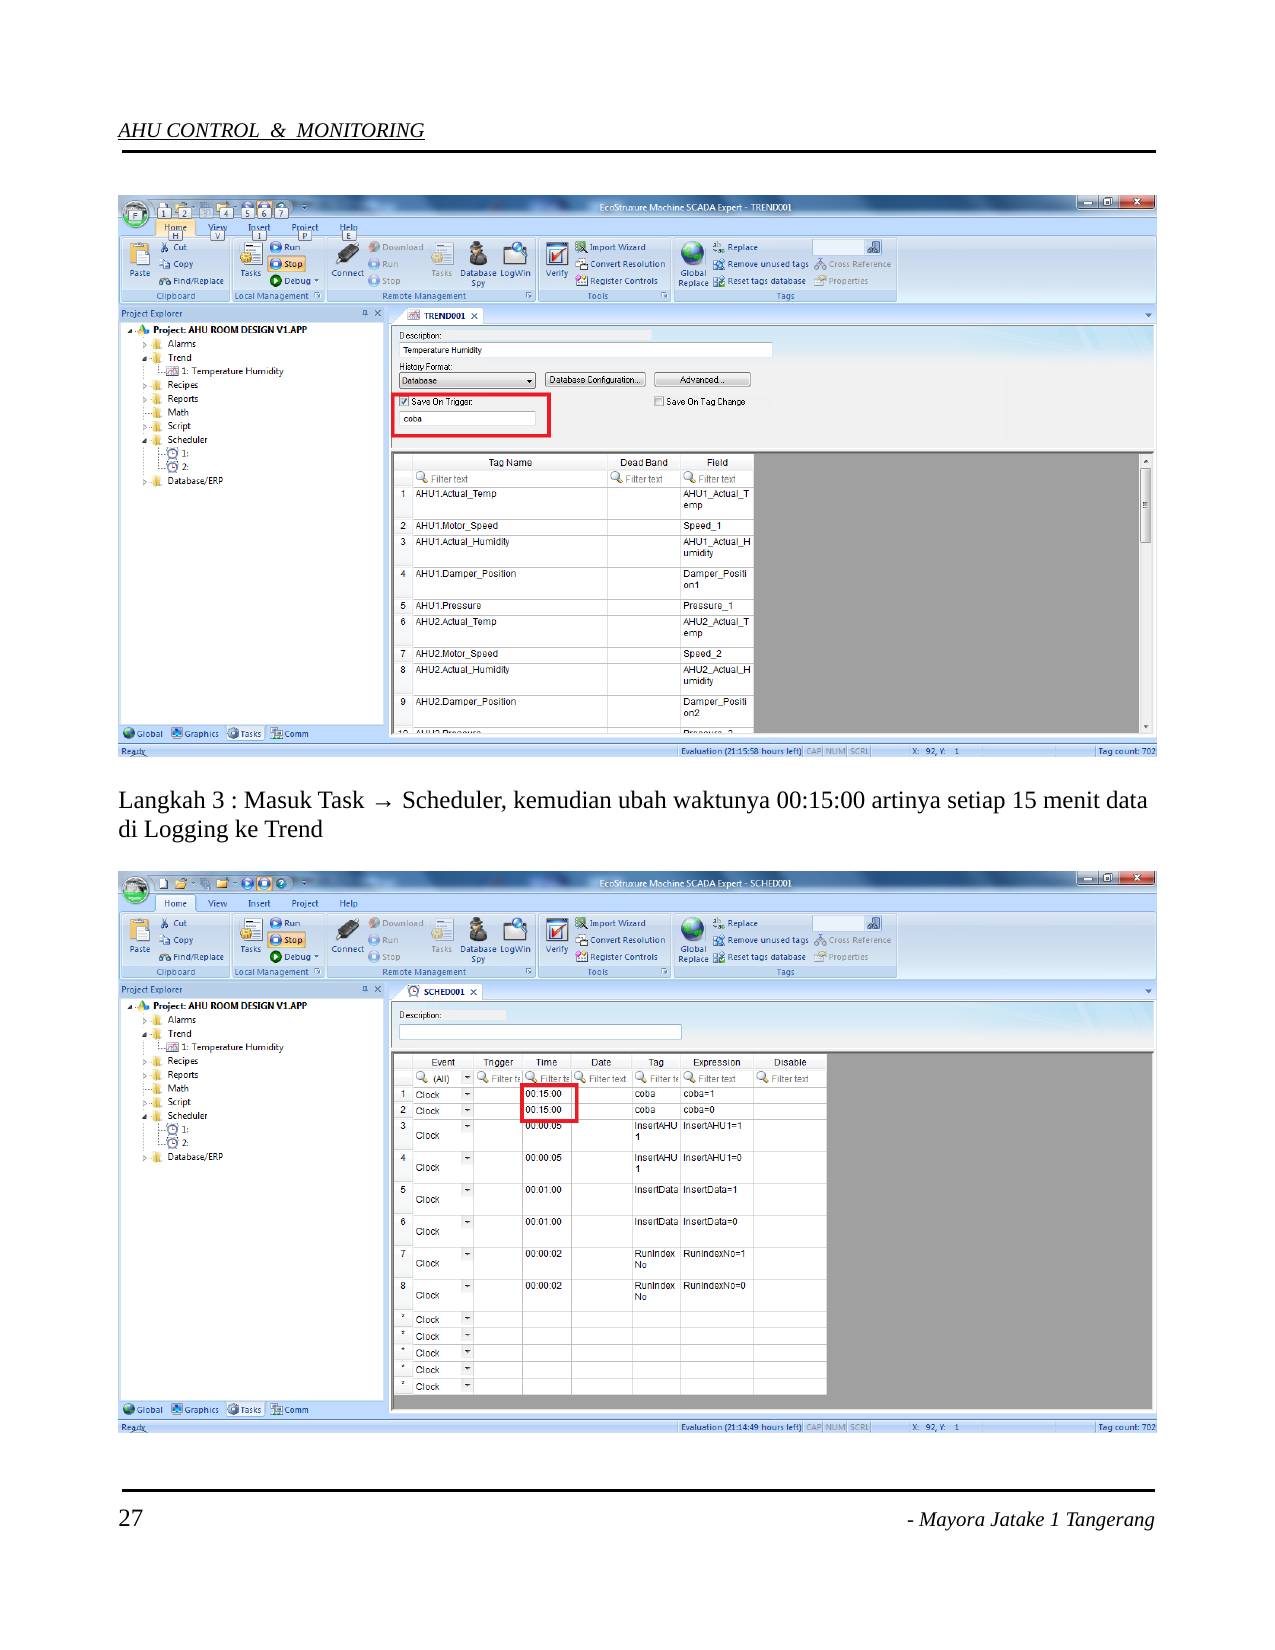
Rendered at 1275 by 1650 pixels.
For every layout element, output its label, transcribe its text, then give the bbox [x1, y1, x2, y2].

picture [118, 871, 1157, 1433]
picture [118, 195, 1157, 757]
text Langkah 3 : Masuk Task → Scheduler, kemudian ubah waktunya 00:15:00 artinya setiap 15 menit data di Logging ke Trend [118, 786, 1157, 843]
